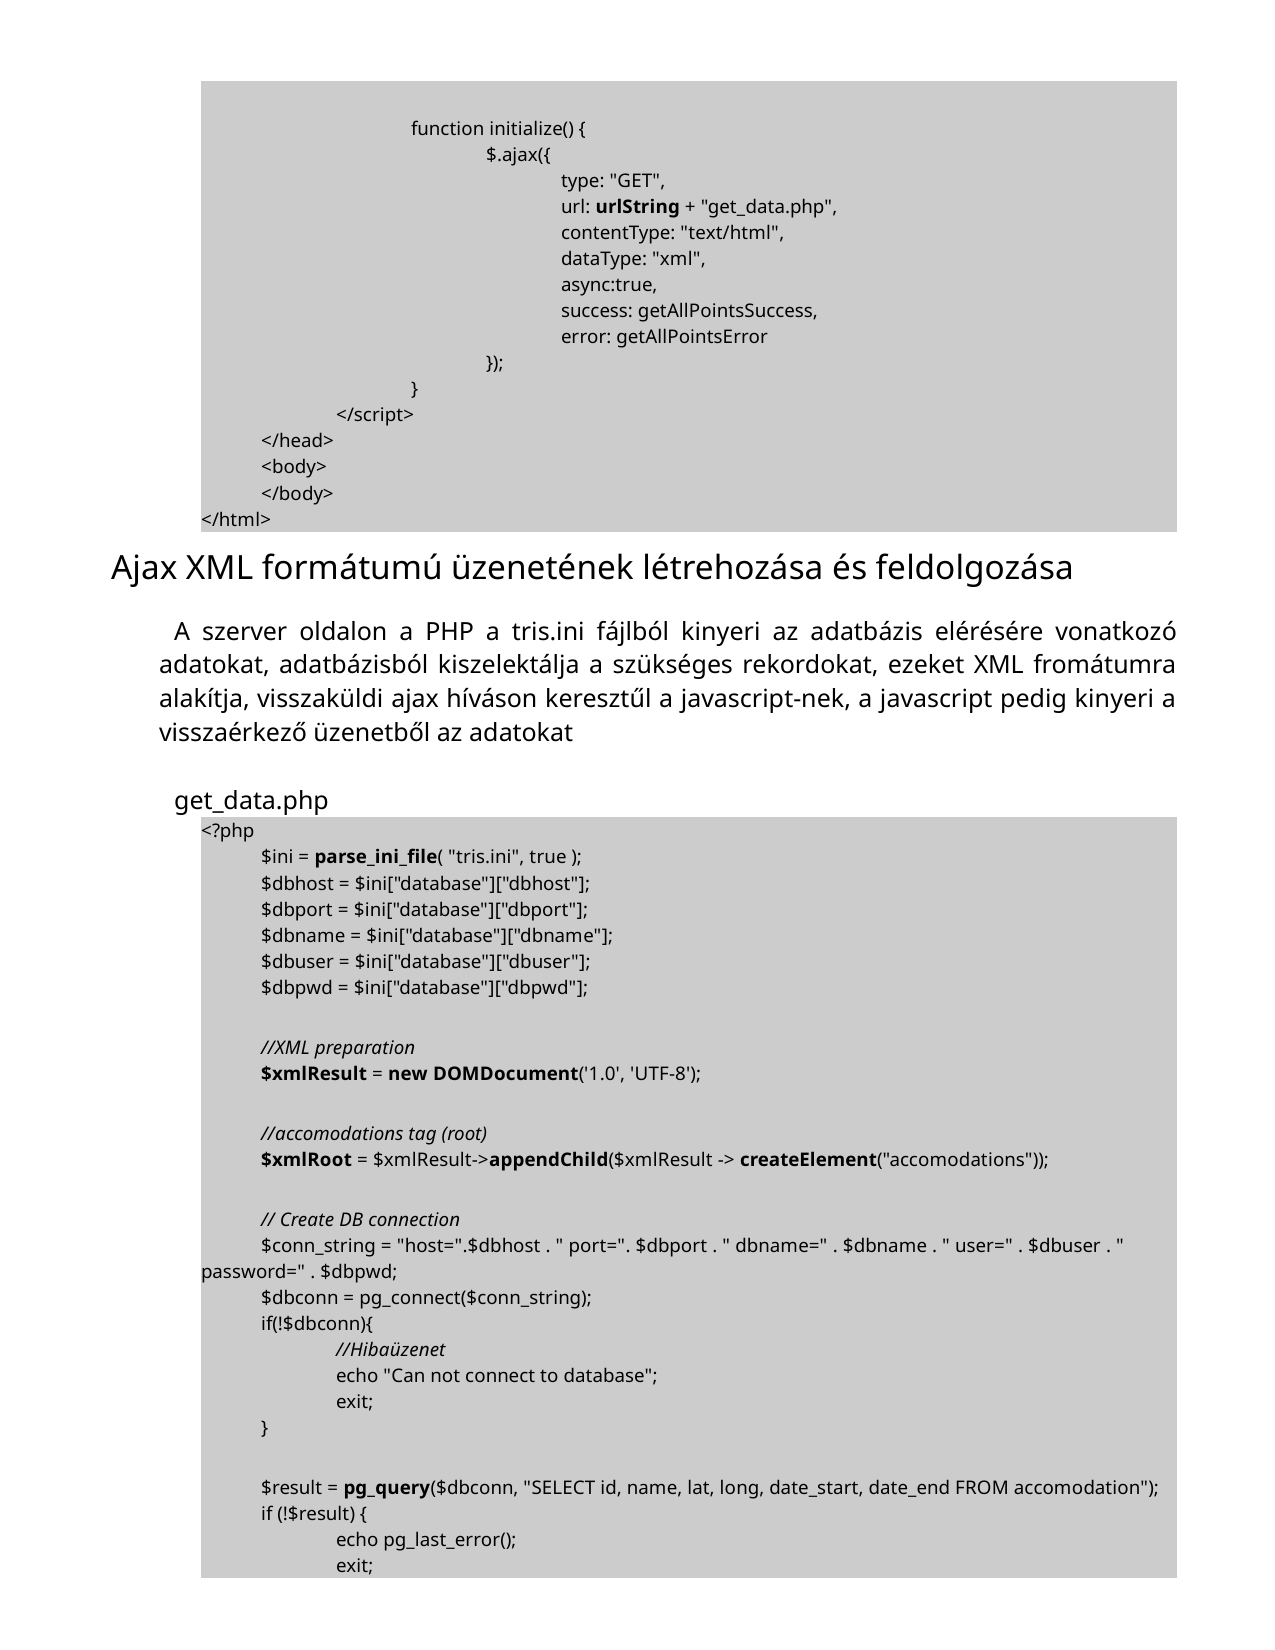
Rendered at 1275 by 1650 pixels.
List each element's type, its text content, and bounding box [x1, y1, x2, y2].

text $.ajax({ [201, 141, 1177, 167]
text get_data.php [159, 783, 1177, 817]
text $xmlResult = new DOMDocument('1.0', 'UTF-8'); [201, 1059, 1177, 1086]
text $dbuser = $ini["database"]["dbuser"]; [201, 947, 1177, 973]
text type: "GET", [201, 167, 1177, 193]
text </html> [201, 506, 1177, 532]
text async:true, [201, 271, 1177, 297]
text contentType: "text/html", [201, 219, 1177, 245]
text $ini = parse_ini_file( "tris.ini", true ); [201, 843, 1177, 869]
text }); [201, 349, 1177, 375]
subtitle Ajax XML formátumú üzenetének létrehozása és feldolgozása [111, 543, 1177, 589]
text if(!$dbconn){ [201, 1310, 1177, 1336]
text function initialize() { [201, 115, 1177, 141]
text error: getAllPointsError [201, 323, 1177, 349]
text $result = pg_query($dbconn, "SELECT id, name, lat, long, date_start, date_end FROM accomodation"); [201, 1474, 1177, 1500]
text A szerver oldalon a PHP a tris.ini fájlból kinyeri az adatbázis elérésére vonatkozó adatokat, adatbázisból kiszelektálja a szükséges rekordokat, ezeket XML fromátumra alakítja, visszaküldi ajax híváson keresztűl a javascript-nek, a javascript pedig kinyeri a visszaérkező üzenetből az adatokat [159, 613, 1177, 749]
text //XML preparation [201, 1033, 1177, 1059]
text //Hibaüzenet [201, 1336, 1177, 1362]
text } [201, 1414, 1177, 1440]
text $xmlRoot = $xmlResult->appendChild($xmlResult -> createElement("accomodations")); [201, 1146, 1177, 1172]
text $dbpwd = $ini["database"]["dbpwd"]; [201, 973, 1177, 999]
text exit; [201, 1552, 1177, 1578]
text <body> [201, 453, 1177, 479]
text </script> [201, 401, 1177, 427]
text url: urlString + "get_data.php", [201, 193, 1177, 219]
text if (!$result) { [201, 1500, 1177, 1526]
text $dbconn = pg_connect($conn_string); [201, 1284, 1177, 1310]
text <?php [201, 817, 1177, 843]
text // Create DB connection [201, 1206, 1177, 1232]
text </body> [201, 479, 1177, 506]
text $conn_string = "host=".$dbhost . " port=". $dbport . " dbname=" . $dbname . " user=" . $dbuser . " password=" . $dbpwd; [201, 1232, 1177, 1284]
text echo pg_last_error(); [201, 1526, 1177, 1552]
text //accomodations tag (root) [201, 1119, 1177, 1146]
text $dbhost = $ini["database"]["dbhost"]; [201, 869, 1177, 895]
text $dbport = $ini["database"]["dbport"]; [201, 895, 1177, 921]
text exit; [201, 1388, 1177, 1414]
text dataType: "xml", [201, 245, 1177, 271]
text $dbname = $ini["database"]["dbname"]; [201, 921, 1177, 947]
text } [201, 375, 1177, 401]
text echo "Can not connect to database"; [201, 1362, 1177, 1388]
text success: getAllPointsSuccess, [201, 297, 1177, 323]
text </head> [201, 427, 1177, 453]
